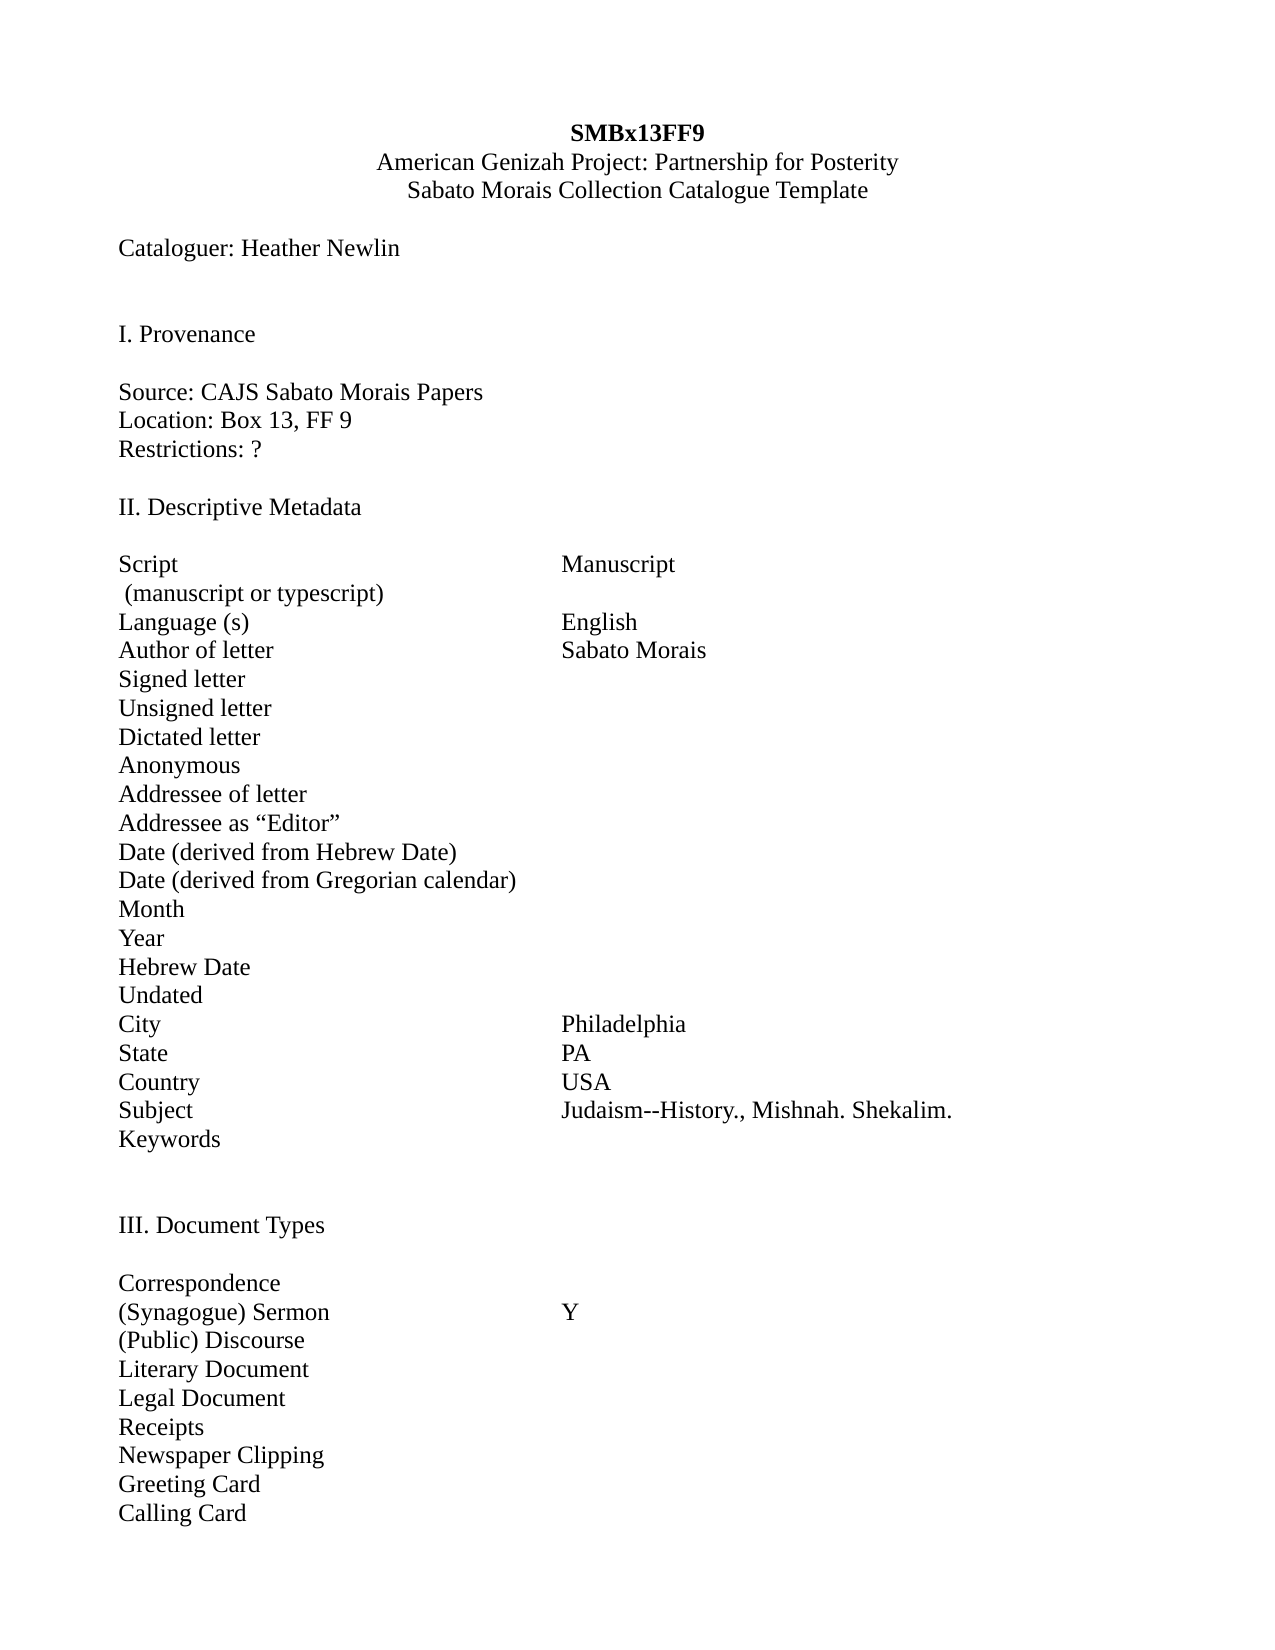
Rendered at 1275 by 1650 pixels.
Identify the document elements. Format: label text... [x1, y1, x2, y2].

text Location: Box 13, FF 9 [118, 406, 1157, 434]
text Country USA [118, 1067, 1157, 1096]
text Undated [118, 981, 1157, 1009]
text Greeting Card [118, 1469, 1157, 1498]
text American Genizah Project: Partnership for Posterity [118, 147, 1157, 176]
text City Philadelphia [118, 1009, 1157, 1038]
text Signed letter [118, 664, 1157, 693]
text Sabato Morais Collection Catalogue Template [118, 176, 1157, 204]
text Cataloguer: Heather Newlin [118, 233, 1157, 262]
text Date (derived from Hebrew Date) [118, 837, 1157, 866]
text Addressee of letter [118, 779, 1157, 808]
text Language (s) English [118, 607, 1157, 636]
text Literary Document [118, 1354, 1157, 1383]
text Subject Judaism--History., Mishnah. Shekalim. [118, 1096, 1157, 1124]
text Receipts [118, 1412, 1157, 1441]
text State PA [118, 1038, 1157, 1067]
text I. Provenance [118, 319, 1157, 348]
text Calling Card [118, 1498, 1157, 1527]
text (Public) Discourse [118, 1326, 1157, 1354]
text SMBx13FF9 [118, 118, 1157, 147]
text Addressee as “Editor” [118, 808, 1157, 837]
text (manuscript or typescript) [118, 578, 1157, 607]
text Anonymous [118, 751, 1157, 779]
text Year [118, 923, 1157, 952]
text Restrictions: ? [118, 434, 1157, 463]
text Script Manuscript [118, 549, 1157, 578]
text Correspondence [118, 1268, 1157, 1297]
text Legal Document [118, 1383, 1157, 1412]
text Keywords [118, 1124, 1157, 1153]
text Author of letter Sabato Morais [118, 636, 1157, 664]
text Unsigned letter [118, 693, 1157, 722]
text Dictated letter [118, 722, 1157, 751]
text III. Document Types [118, 1211, 1157, 1239]
text Newspaper Clipping [118, 1441, 1157, 1469]
text Month [118, 894, 1157, 923]
text Hebrew Date [118, 952, 1157, 981]
text Source: CAJS Sabato Morais Papers [118, 377, 1157, 406]
text II. Descriptive Metadata [118, 492, 1157, 521]
text Date (derived from Gregorian calendar) [118, 866, 1157, 894]
text (Synagogue) Sermon Y [118, 1297, 1157, 1326]
